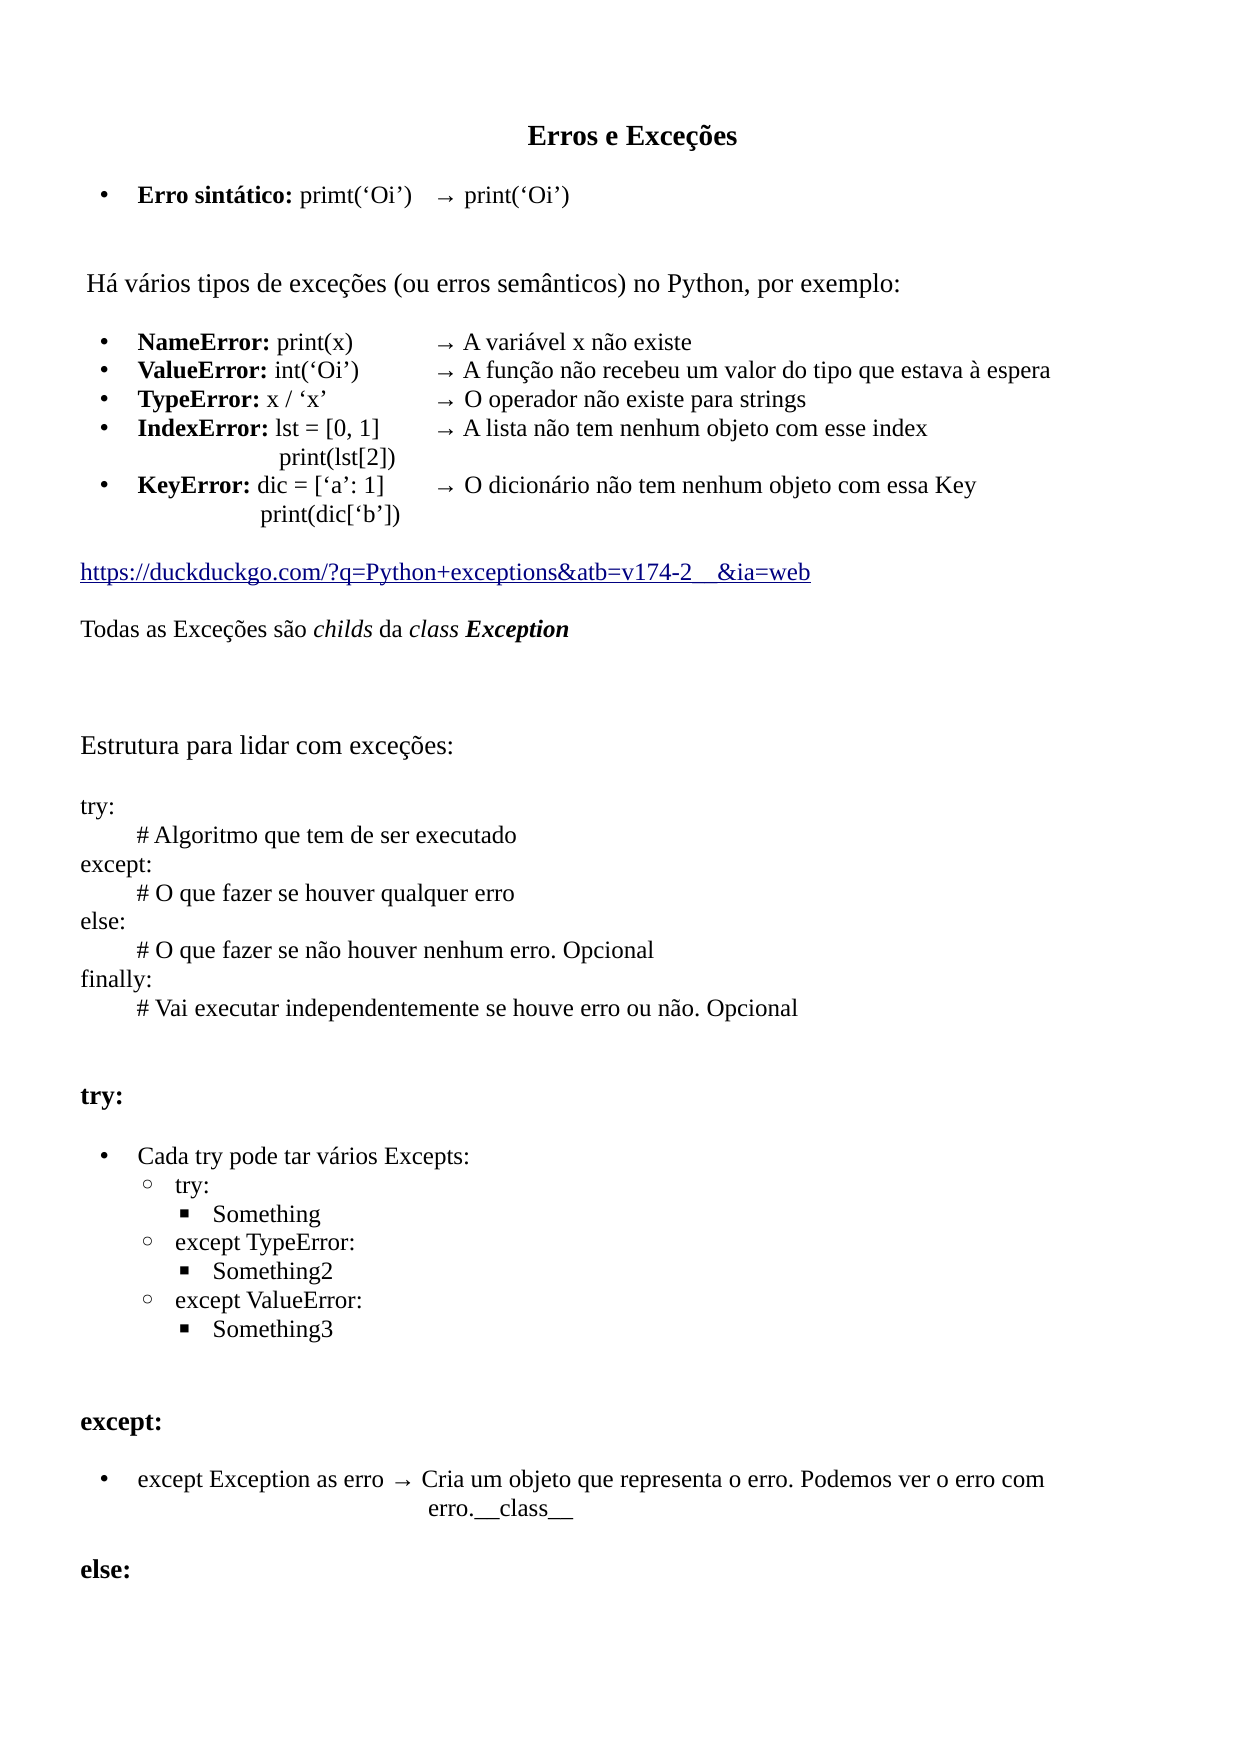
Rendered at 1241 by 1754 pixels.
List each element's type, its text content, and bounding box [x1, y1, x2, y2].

text finally: [62, 964, 1178, 993]
text Estrutura para lidar com exceções: [62, 729, 1178, 760]
text except: [62, 849, 1178, 878]
list Cada try pode tar vários Excepts: [100, 1141, 1178, 1170]
text # O que fazer se houver qualquer erro [62, 878, 1178, 906]
text Todas as Exceções são childs da class Exception [62, 614, 1178, 643]
text # O que fazer se não houver nenhum erro. Opcional [62, 935, 1178, 964]
list IndexError: lst = [0, 1] → A lista não tem nenhum objeto com esse index [100, 413, 1178, 442]
text except: [62, 1405, 1178, 1436]
text else: [62, 906, 1178, 935]
text # Vai executar independentemente se houve erro ou não. Opcional [62, 993, 1178, 1021]
text else: [62, 1553, 1178, 1584]
text https://duckduckgo.com/?q=Python+exceptions&atb=v174-2__&ia=web [62, 557, 1178, 585]
list Erro sintático: primt(‘Oi’) → print(‘Oi’) [100, 180, 1178, 209]
text Erros e Exceções [62, 118, 1178, 152]
text # Algoritmo que tem de ser executado [62, 820, 1178, 849]
list except ValueError: [137, 1285, 1178, 1314]
list try: [137, 1170, 1178, 1199]
list KeyError: dic = [‘a’: 1] → O dicionário não tem nenhum objeto com essa Key [100, 470, 1178, 499]
text print(dic[‘b’]) [62, 499, 1178, 528]
list NameError: print(x) → A variável x não existe [100, 327, 1178, 355]
list Something [175, 1199, 1178, 1227]
list except TypeError: [137, 1227, 1178, 1256]
list ValueError: int(‘Oi’) → A função não recebeu um valor do tipo que estava à espera [100, 355, 1178, 384]
text try: [62, 1079, 1178, 1110]
list except Exception as erro → Cria um objeto que representa o erro. Podemos ver o erro com erro.__class__ [100, 1464, 1178, 1522]
text Há vários tipos de exceções (ou erros semânticos) no Python, por exemplo: [62, 267, 1178, 298]
text print(lst[2]) [62, 442, 1178, 470]
list TypeError: x / ‘x’ → O operador não existe para strings [100, 384, 1178, 413]
list Something2 [175, 1256, 1178, 1285]
text try: [62, 791, 1178, 820]
list Something3 [175, 1314, 1178, 1342]
